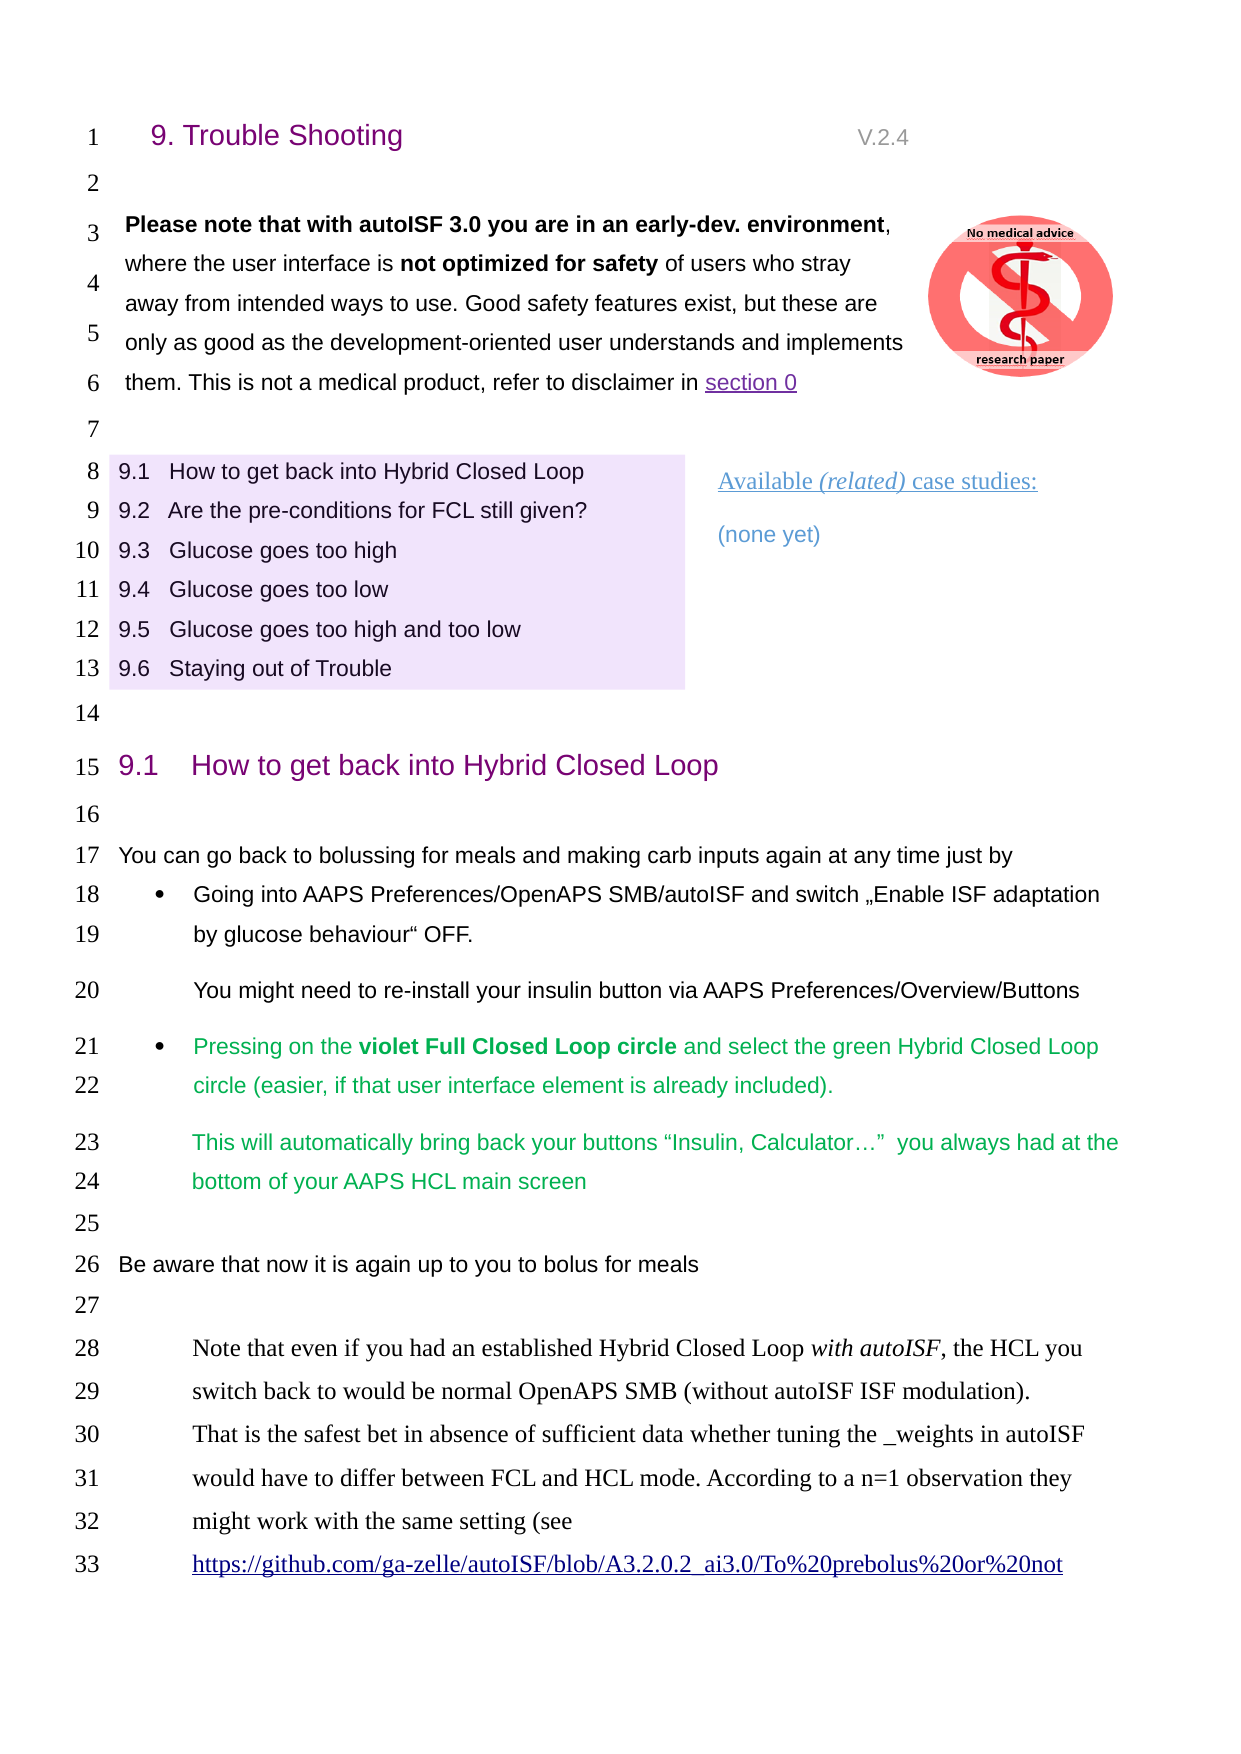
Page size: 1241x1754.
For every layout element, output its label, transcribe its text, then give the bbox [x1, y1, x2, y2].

list You might need to re-install your insulin button via AAPS Preferences/Overview/Buttons [193, 977, 1122, 1003]
list Pressing on the violet Full Closed Loop circle and select the green Hybrid Closed Loop circle (easier, if that user interface element is already included). [156, 1033, 1122, 1099]
text This will automatically bring back your buttons “Insulin, Calculator…” you always had at the bottom of your AAPS HCL main screen [192, 1129, 1122, 1194]
text That is the safest bet in absence of sufficient data whether tuning the _weights in autoISF would have to differ between FCL and HCL mode. According to a n=1 observation they might work with the same setting (see https://github.com/ga-zelle/autoISF/blob/A3.2.0.2_ai3.0/To%20prebolus%20or%20not [192, 1419, 1122, 1578]
text Available (related) case studies: [717, 466, 1098, 495]
list 9. Trouble Shooting V.2.4 [118, 118, 1122, 152]
list 9.6 Staying out of Trouble [686, 655, 1122, 681]
list Going into AAPS Preferences/OpenAPS SMB/autoISF and switch „Enable ISF adaptation by glucose behaviour“ OFF. [156, 881, 1122, 947]
text Be aware that now it is again up to you to bolus for meals [118, 1251, 1122, 1277]
text Please note that with autoISF 3.0 you are in an early-dev. environment, where the user interface is not optimized for safety of users who stray away from intended ways to use. Good safety features exist, but these are only as good as the development-oriented user understands and implements them. This is not a medical product, refer to disclaimer in section 0 [125, 211, 909, 395]
text 9.4 Glucose goes too low [686, 576, 1122, 602]
text 9.5 Glucose goes too high and too low [686, 616, 1122, 642]
text 9.1 How to get back into Hybrid Closed Loop [686, 458, 1122, 598]
text Note that even if you had an established Hybrid Closed Loop with autoISF, the HCL you switch back to would be normal OpenAPS SMB (without autoISF ISF modulation). [192, 1333, 1122, 1405]
text (none yet) [717, 521, 1098, 547]
text 9.1 How to get back into Hybrid Closed Loop [118, 748, 1122, 782]
text You can go back to bolussing for meals and making carb inputs again at any time just by [118, 842, 1122, 868]
